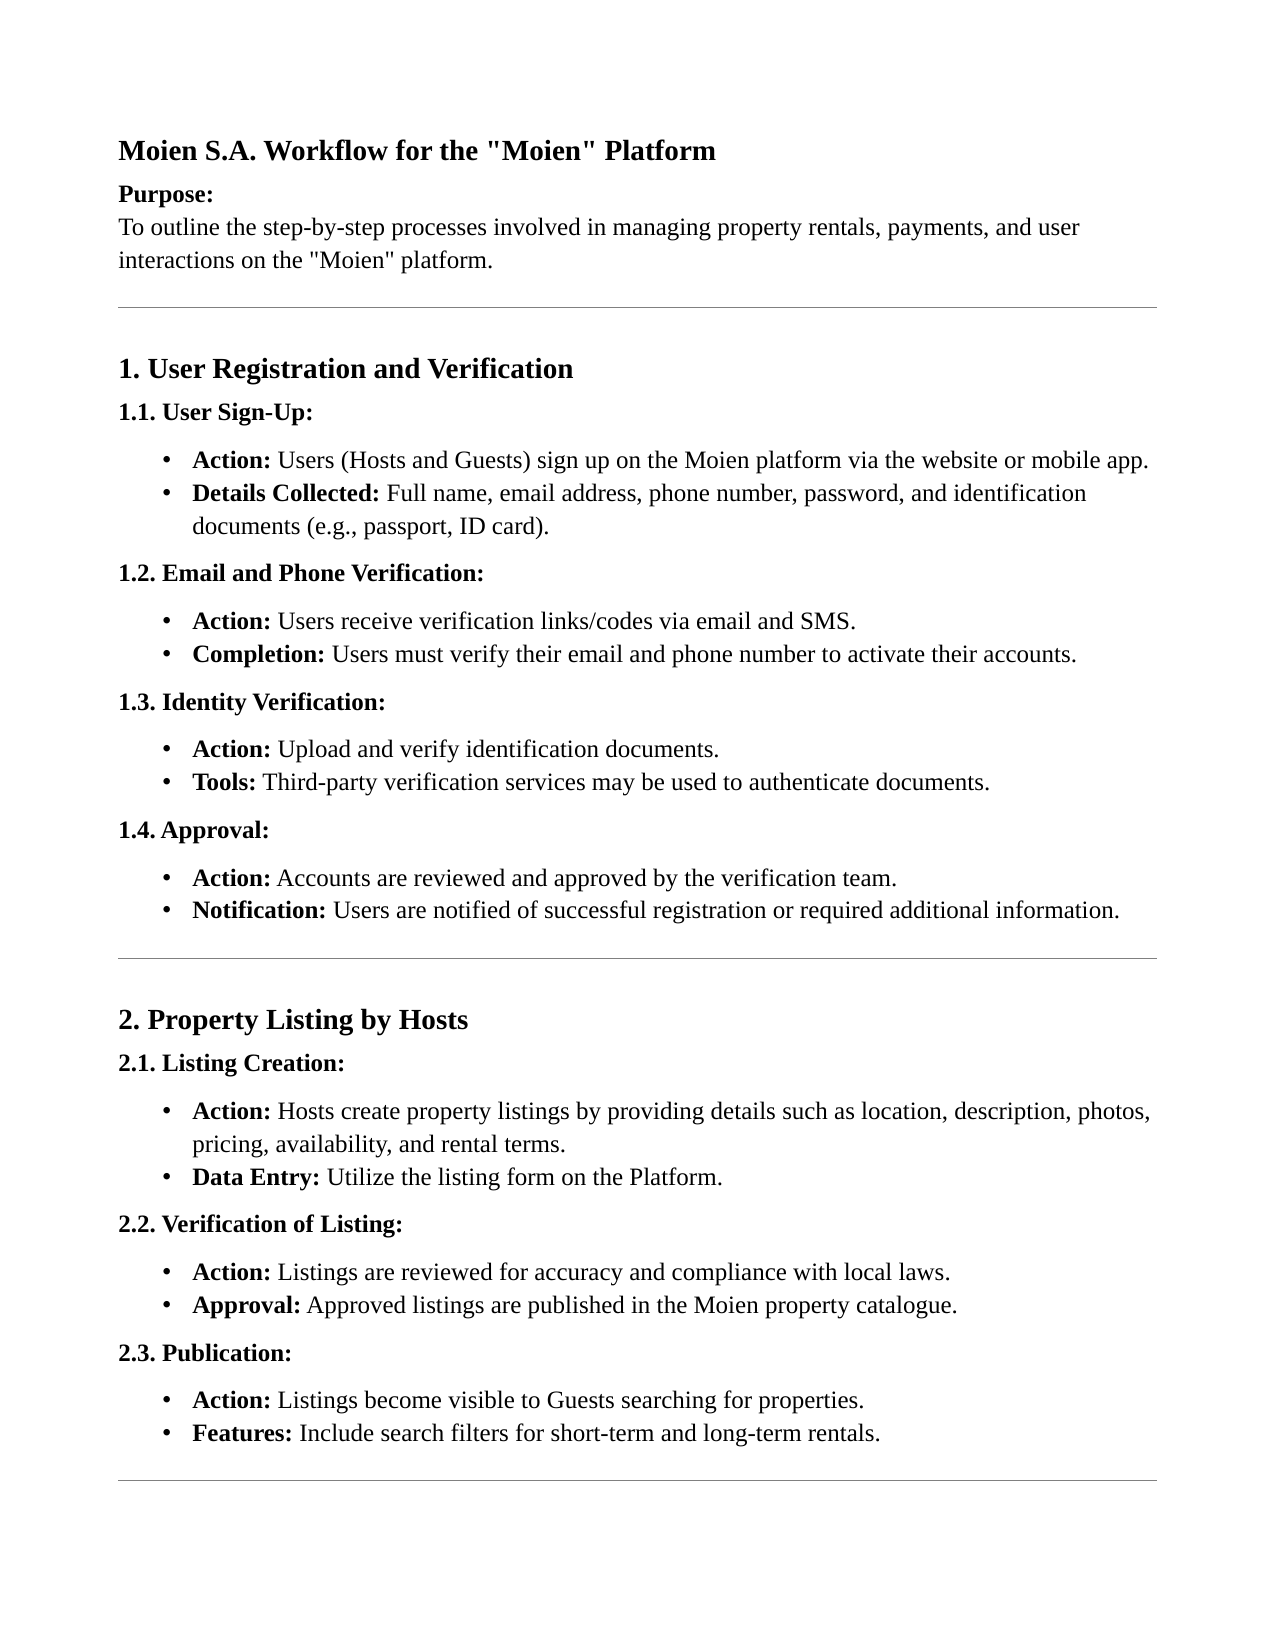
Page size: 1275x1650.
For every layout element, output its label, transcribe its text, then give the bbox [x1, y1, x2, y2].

list Action: Listings are reviewed for accuracy and compliance with local laws. [162, 1257, 1157, 1286]
list Approval: Approved listings are published in the Moien property catalogue. [162, 1290, 1157, 1319]
list Features: Include search filters for short-term and long-term rentals. [162, 1418, 1157, 1447]
subtitle Moien S.A. Workflow for the "Moien" Platform [118, 133, 1157, 166]
list Data Entry: Utilize the listing form on the Platform. [162, 1162, 1157, 1191]
list Completion: Users must verify their email and phone number to activate their accounts. [162, 639, 1157, 668]
text 1.4. Approval: [118, 815, 1157, 844]
list Action: Users receive verification links/codes via email and SMS. [162, 606, 1157, 635]
text 1.1. User Sign-Up: [118, 397, 1157, 426]
list Action: Listings become visible to Guests searching for properties. [162, 1385, 1157, 1414]
subtitle 2. Property Listing by Hosts [118, 1002, 1157, 1036]
text 1.2. Email and Phone Verification: [118, 558, 1157, 587]
list Action: Users (Hosts and Guests) sign up on the Moien platform via the website or mobile app. [162, 445, 1157, 474]
list Notification: Users are notified of successful registration or required additional information. [162, 896, 1157, 924]
text 1.3. Identity Verification: [118, 687, 1157, 716]
text Purpose: To outline the step-by-step processes involved in managing property rentals, payments, and user interactions on the "Moien" platform. [118, 179, 1157, 273]
text 2.2. Verification of Listing: [118, 1209, 1157, 1238]
list Action: Accounts are reviewed and approved by the verification team. [162, 863, 1157, 891]
list Action: Hosts create property listings by providing details such as location, description, photos, pricing, availability, and rental terms. [162, 1096, 1157, 1157]
text 2.1. Listing Creation: [118, 1048, 1157, 1077]
text 2.3. Publication: [118, 1338, 1157, 1366]
list Details Collected: Full name, email address, phone number, password, and identification documents (e.g., passport, ID card). [162, 478, 1157, 540]
subtitle 1. User Registration and Verification [118, 351, 1157, 385]
list Tools: Third-party verification services may be used to authenticate documents. [162, 767, 1157, 796]
list Action: Upload and verify identification documents. [162, 734, 1157, 763]
